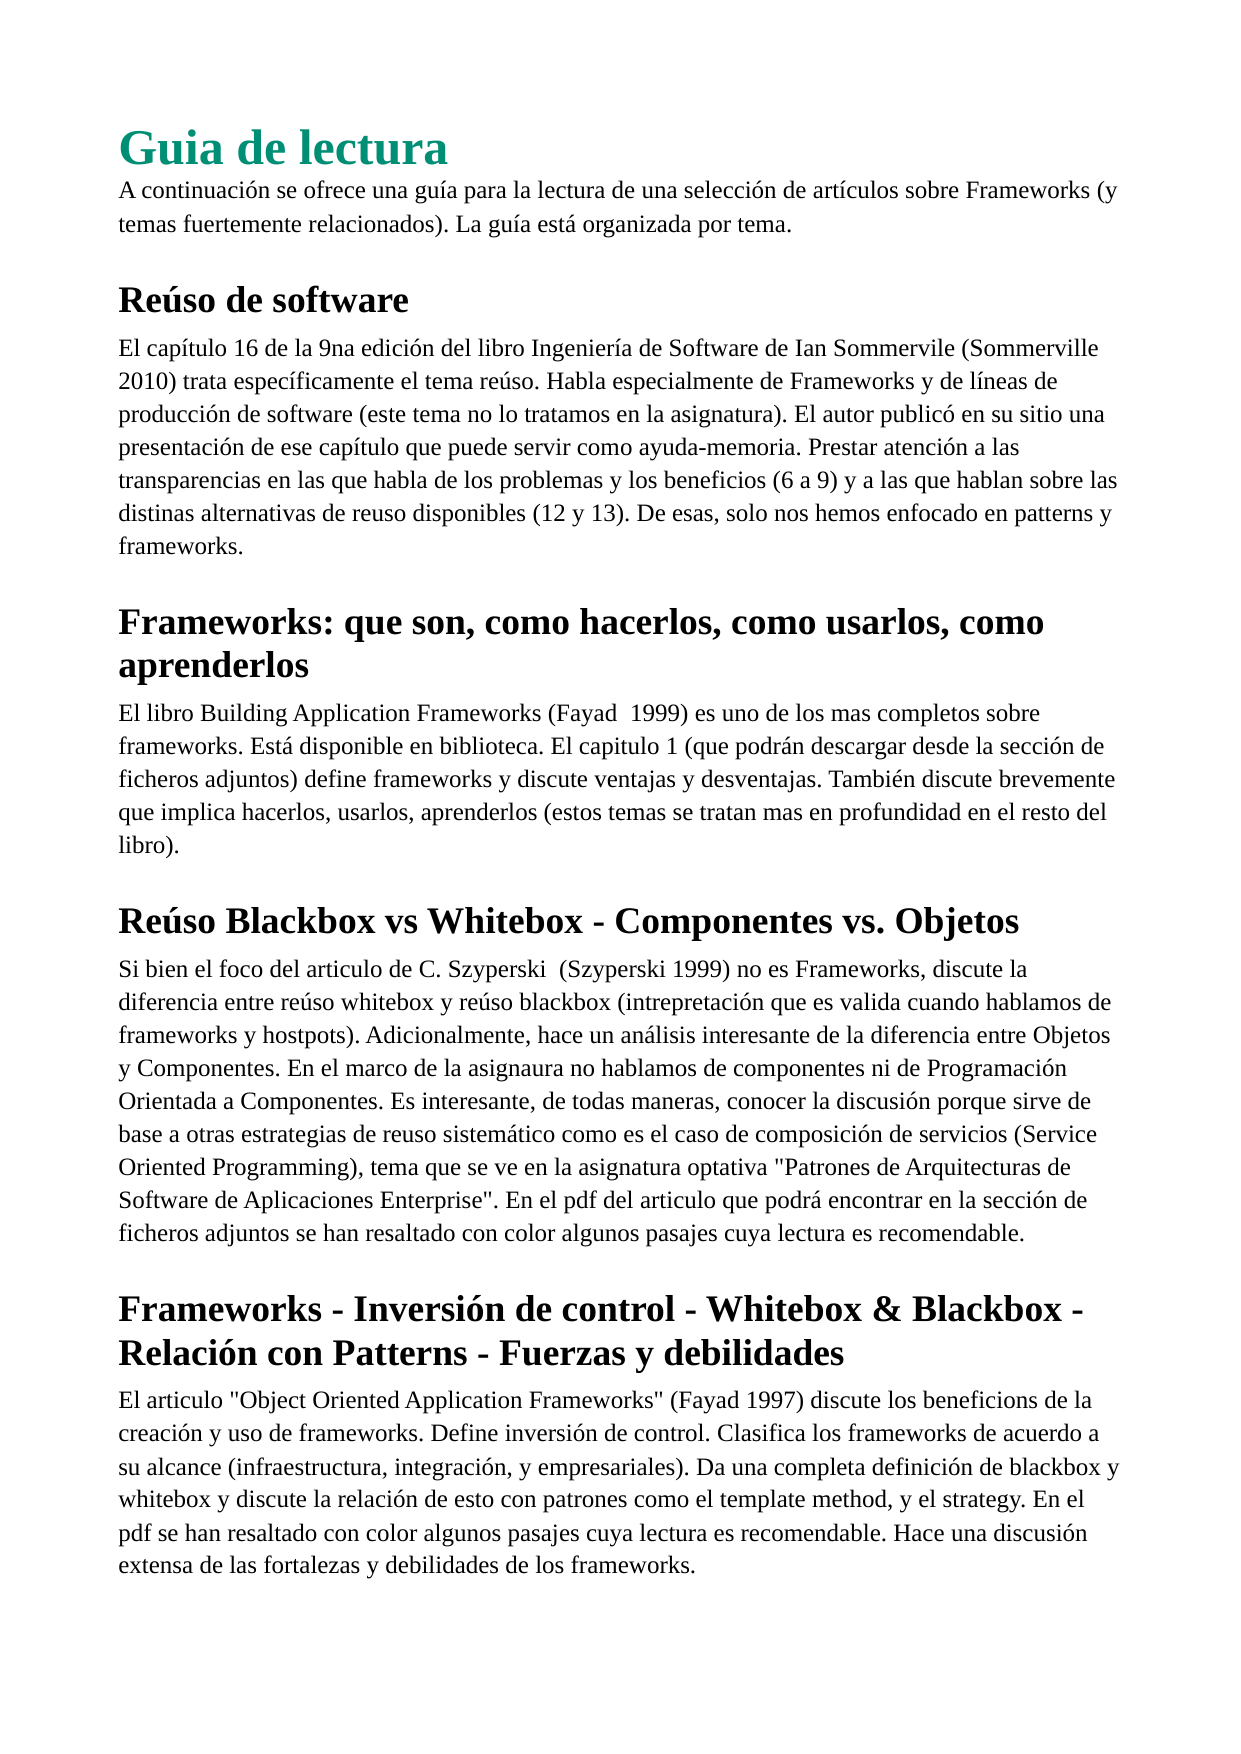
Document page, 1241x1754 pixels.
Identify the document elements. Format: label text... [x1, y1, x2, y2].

text Si bien el foco del articulo de C. Szyperski (Szyperski 1999) no es Frameworks, discute la diferencia entre reúso whitebox y reúso blackbox (intrepretación que es valida cuando hablamos de frameworks y hostpots). Adicionalmente, hace un análisis interesante de la diferencia entre Objetos y Componentes. En el marco de la asignaura no hablamos de componentes ni de Programación Orientada a Componentes. Es interesante, de todas maneras, conocer la discusión porque sirve de base a otras estrategias de reuso sistemático como es el caso de composición de servicios (Service Oriented Programming), tema que se ve en la asignatura optativa "Patrones de Arquitecturas de Software de Aplicaciones Enterprise". En el pdf del articulo que podrá encontrar en la sección de ficheros adjuntos se han resaltado con color algunos pasajes cuya lectura es recomendable. [118, 954, 1122, 1247]
text A continuación se ofrece una guía para la lectura de una selección de artículos sobre Frameworks (y temas fuertemente relacionados). La guía está organizada por tema. [118, 176, 1122, 237]
text El capítulo 16 de la 9na edición del libro Ingeniería de Software de Ian Sommervile (Sommerville 2010) trata específicamente el tema reúso. Habla especialmente de Frameworks y de líneas de producción de software (este tema no lo tratamos en la asignatura). El autor publicó en su sitio una presentación de ese capítulo que puede servir como ayuda-memoria. Prestar atención a las transparencias en las que habla de los problemas y los beneficios (6 a 9) y a las que hablan sobre las distinas alternativas de reuso disponibles (12 y 13). De esas, solo nos hemos enfocado en patterns y frameworks. [118, 333, 1122, 559]
subtitle Reúso Blackbox vs Whitebox - Componentes vs. Objetos [118, 898, 1122, 942]
subtitle Frameworks - Inversión de control - Whitebox & Blackbox - Relación con Patterns - Fuerzas y debilidades [118, 1287, 1122, 1373]
subtitle Guia de lectura [118, 118, 1122, 176]
subtitle Reúso de software [118, 277, 1122, 320]
text El libro Building Application Frameworks (Fayad 1999) es uno de los mas completos sobre frameworks. Está disponible en biblioteca. El capitulo 1 (que podrán descargar desde la sección de ficheros adjuntos) define frameworks y discute ventajas y desventajas. También discute brevemente que implica hacerlos, usarlos, aprenderlos (estos temas se tratan mas en profundidad en el resto del libro). [118, 698, 1122, 859]
text El articulo "Object Oriented Application Frameworks" (Fayad 1997) discute los beneficions de la creación y uso de frameworks. Define inversión de control. Clasifica los frameworks de acuerdo a su alcance (infraestructura, integración, y empresariales). Da una completa definición de blackbox y whitebox y discute la relación de esto con patrones como el template method, y el strategy. En el pdf se han resaltado con color algunos pasajes cuya lectura es recomendable. Hace una discusión extensa de las fortalezas y debilidades de los frameworks. [118, 1386, 1122, 1579]
subtitle Frameworks: que son, como hacerlos, como usarlos, como aprenderlos [118, 599, 1122, 686]
